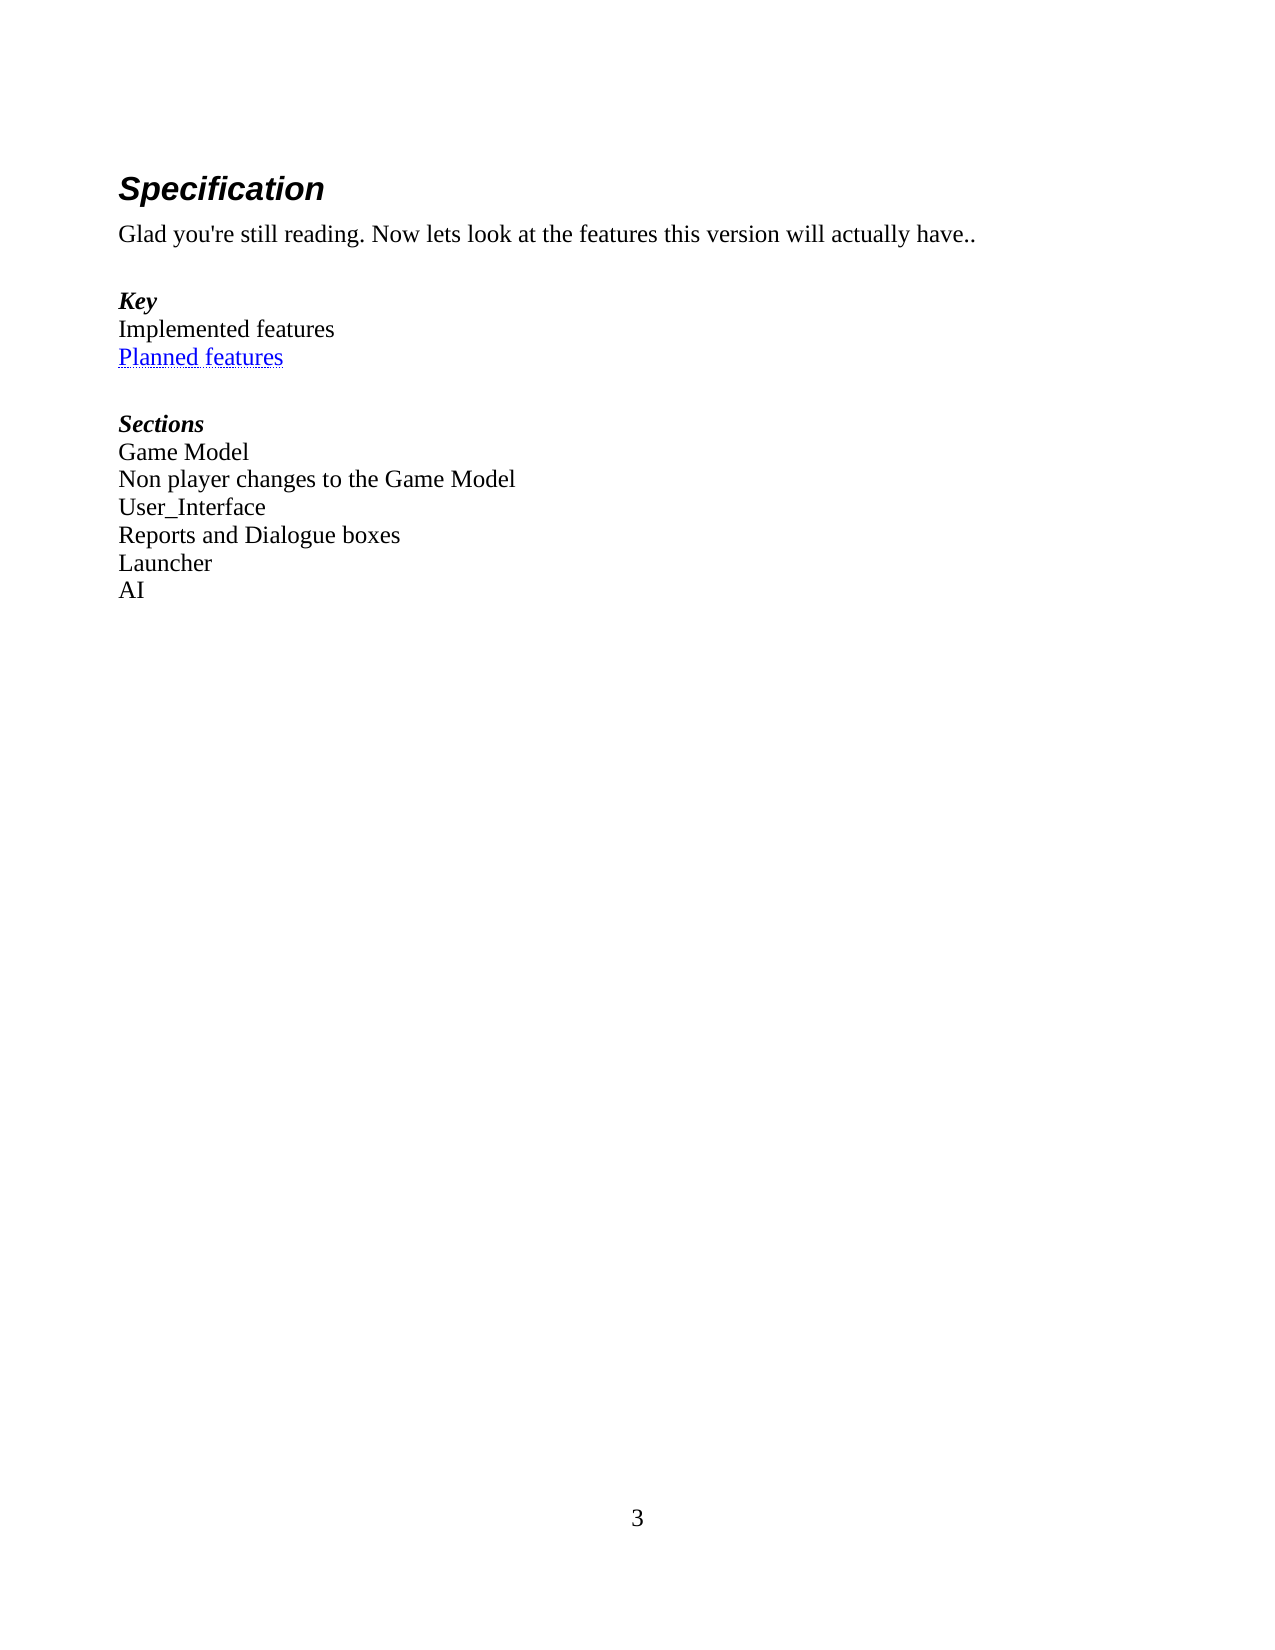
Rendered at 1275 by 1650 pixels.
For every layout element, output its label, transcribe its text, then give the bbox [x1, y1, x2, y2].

text Sections [118, 410, 1157, 438]
text Key [118, 287, 1157, 315]
text Game Model [118, 438, 1157, 466]
text Non player changes to the Game Model [118, 466, 1157, 493]
text Planned features [118, 343, 1157, 371]
text User_Interface [118, 493, 1157, 521]
text Glad you're still reading. Now lets look at the features this version will actually have.. [118, 220, 1157, 248]
text Reports and Dialogue boxes [118, 521, 1157, 549]
text Specification [118, 171, 1157, 208]
text Implemented features [118, 315, 1157, 343]
text AI [118, 576, 1157, 604]
text Launcher [118, 549, 1157, 576]
